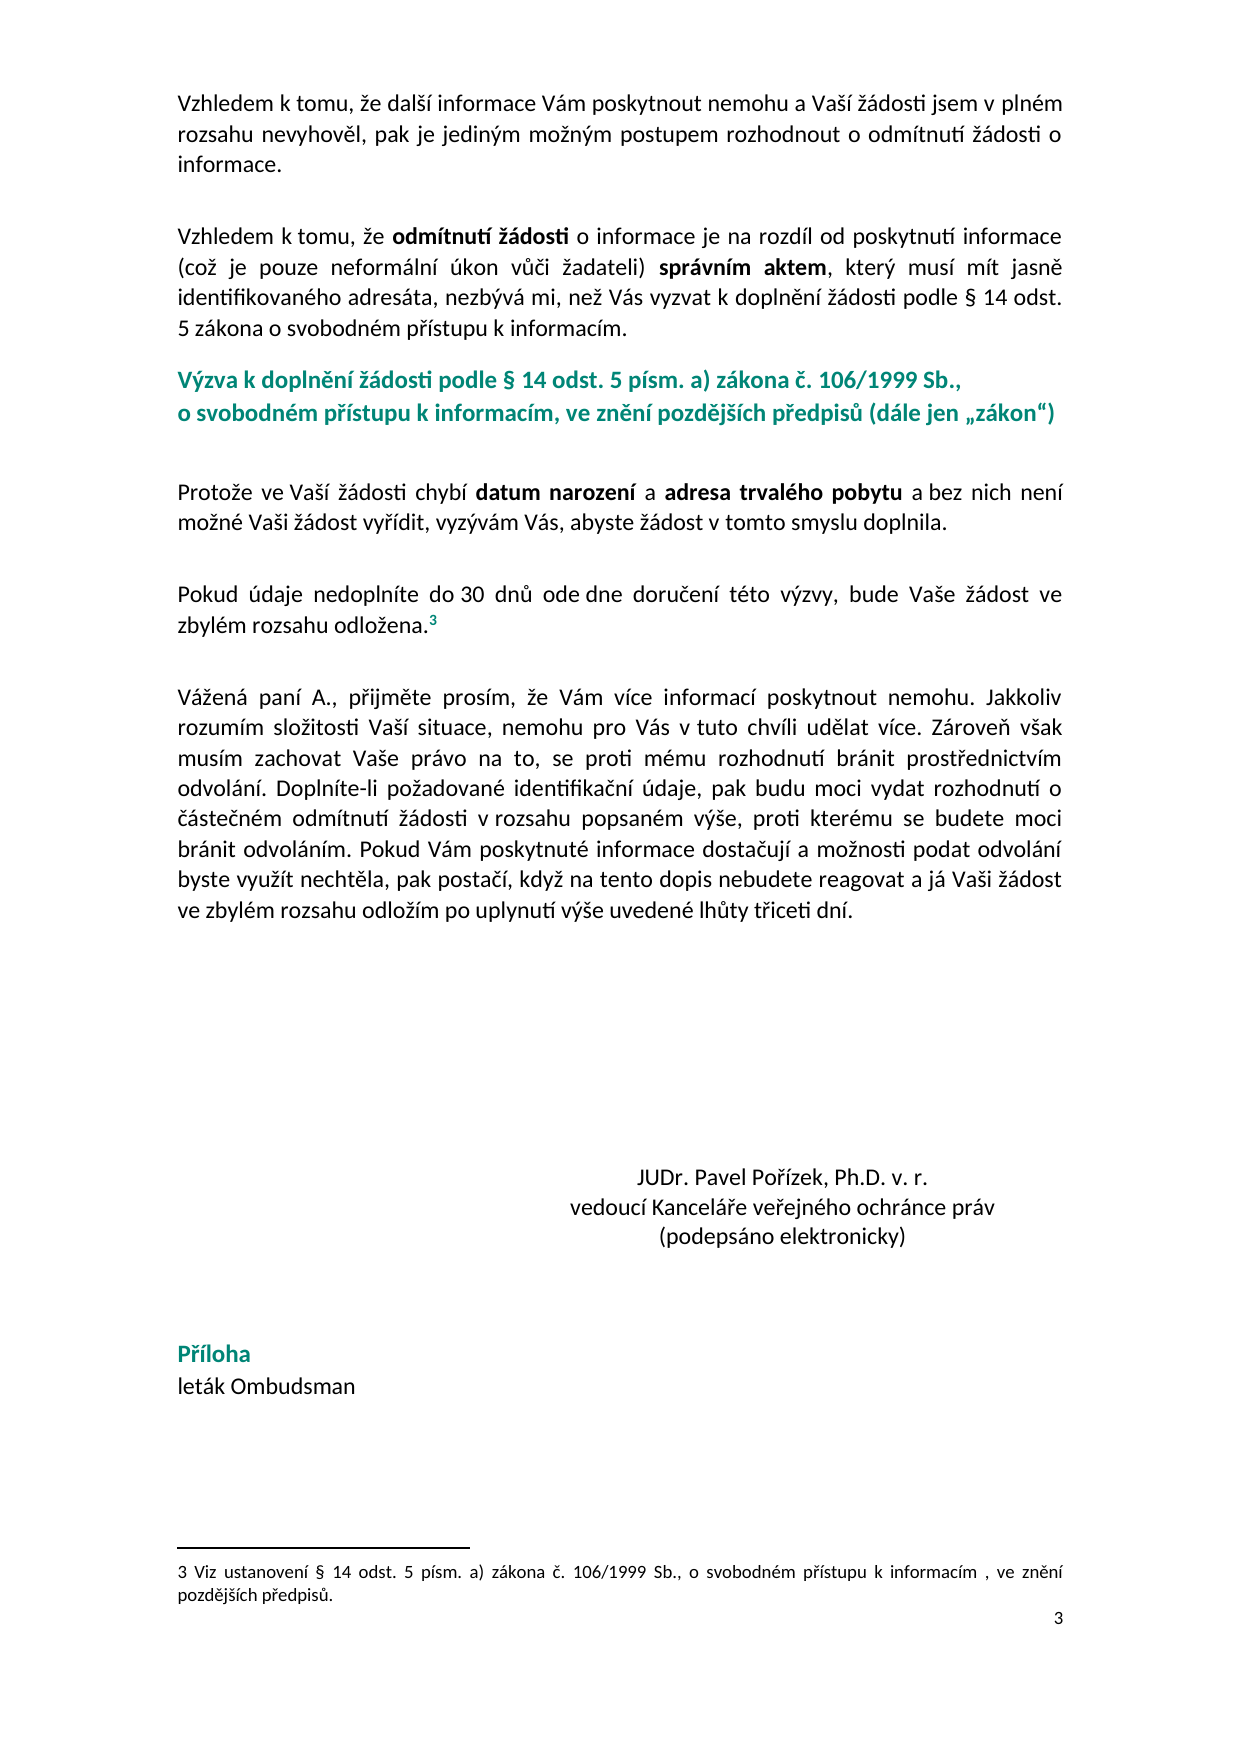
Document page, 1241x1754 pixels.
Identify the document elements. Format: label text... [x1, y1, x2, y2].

text Pokud údaje nedoplníte do 30 dnů ode dne doručení této výzvy, bude Vaše žádost ve zbylém rozsahu odložena. [177, 579, 1063, 639]
text (podepsáno elektronicky) [502, 1221, 1063, 1250]
subtitle Výzva k doplnění žádosti podle § 14 odst. 5 písm. a) zákona č. 106/1999 Sb., o svobodném přístupu k informacím, ve znění pozdějších předpisů (dále jen „zákon“) [177, 364, 1063, 428]
subtitle Příloha [177, 1338, 1063, 1368]
text Vážená paní A., přijměte prosím, že Vám více informací poskytnout nemohu. Jakkoliv rozumím složitosti Vaší situace, nemohu pro Vás v tuto chvíli udělat více. Zároveň však musím zachovat Vaše právo na to, se proti mému rozhodnutí bránit prostřednictvím odvolání. Doplníte-li požadované identifikační údaje, pak budu moci vydat rozhodnutí o částečném odmítnutí žádosti v rozsahu popsaném výše, proti kterému se budete moci bránit odvoláním. Pokud Vám poskytnuté informace dostačují a možnosti podat odvolání byste využít nechtěla, pak postačí, když na tento dopis nebudete reagovat a já Vaši žádost ve zbylém rozsahu odložím po uplynutí výše uvedené lhůty třiceti dní. [177, 682, 1063, 924]
text Viz ustanovení § 14 odst. 5 písm. a) zákona č. 106/1999 Sb., o svobodném přístupu k informacím , ve znění pozdějších předpisů. [177, 1560, 1063, 1606]
text vedoucí Kanceláře veřejného ochránce práv [502, 1192, 1063, 1221]
text Vzhledem k tomu, že odmítnutí žádosti o informace je na rozdíl od poskytnutí informace (což je pouze neformální úkon vůči žadateli) správním aktem, který musí mít jasně identifikovaného adresáta, nezbývá mi, než Vás vyzvat k doplnění žádosti podle § 14 odst. 5 zákona o svobodném přístupu k informacím. [177, 221, 1063, 342]
text Protože ve Vaší žádosti chybí datum narození a adresa trvalého pobytu a bez nich není možné Vaši žádost vyřídit, vyzývám Vás, abyste žádost v tomto smyslu doplnila. [177, 477, 1063, 537]
text JUDr. Pavel Pořízek, Ph.D. v. r. [502, 1162, 1063, 1192]
text leták Ombudsman [177, 1371, 1063, 1401]
text Vzhledem k tomu, že další informace Vám poskytnout nemohu a Vaší žádosti jsem v plném rozsahu nevyhověl, pak je jediným možným postupem rozhodnout o odmítnutí žádosti o informace. [177, 88, 1063, 179]
